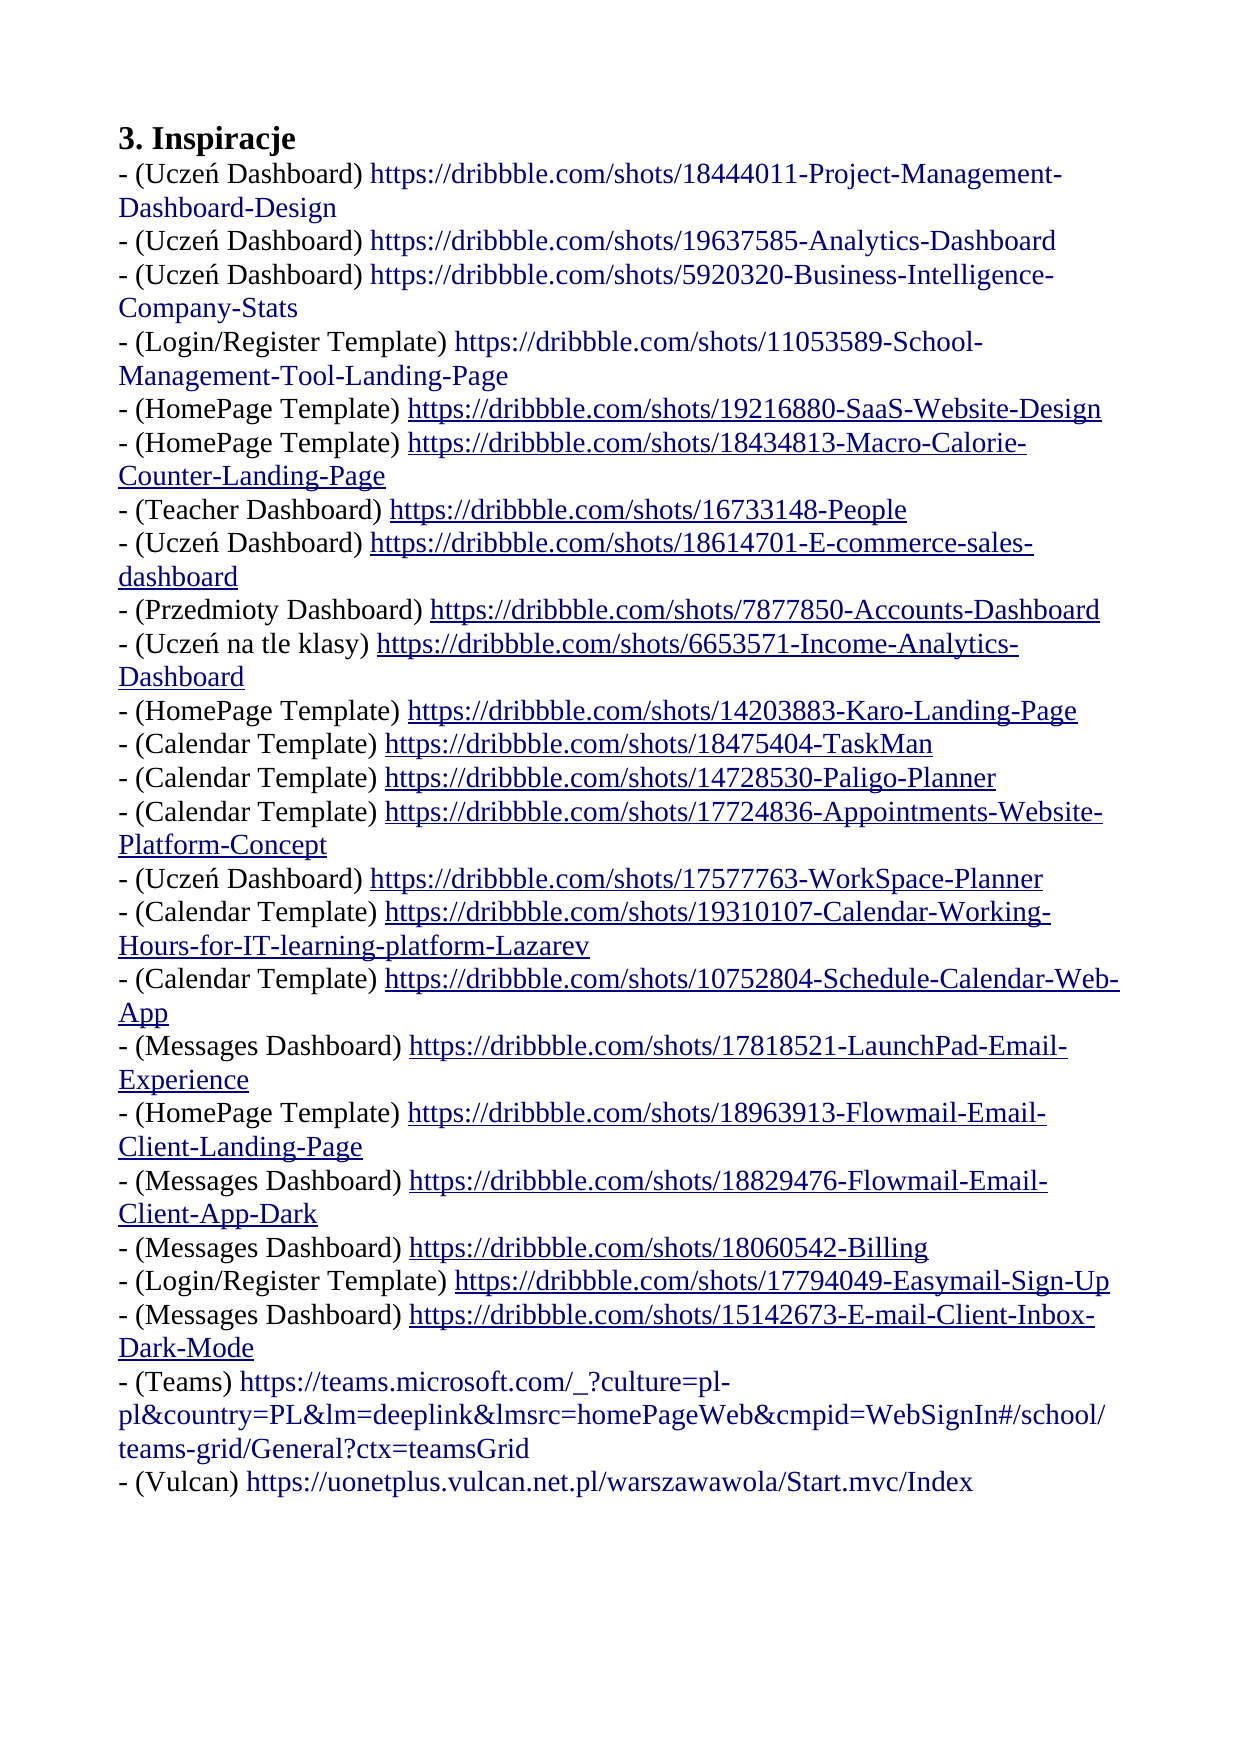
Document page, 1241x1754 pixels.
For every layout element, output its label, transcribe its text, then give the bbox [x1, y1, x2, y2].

text - (Messages Dashboard) https://dribbble.com/shots/15142673-E-mail-Client-Inbox-Dark-Mode [118, 1297, 1122, 1364]
text - (Teams) https://teams.microsoft.com/_?culture=pl-pl&country=PL&lm=deeplink&lmsrc=homePageWeb&cmpid=WebSignIn#/school/teams-grid/General?ctx=teamsGrid [118, 1364, 1122, 1464]
text - (Calendar Template) https://dribbble.com/shots/14728530-Paligo-Planner [118, 760, 1122, 794]
text - (Uczeń Dashboard) https://dribbble.com/shots/5920320-Business-Intelligence-Company-Stats [118, 257, 1122, 324]
text - (Messages Dashboard) https://dribbble.com/shots/18829476-Flowmail-Email-Client-App-Dark [118, 1163, 1122, 1230]
text - (Uczeń Dashboard) https://dribbble.com/shots/18614701-E-commerce-sales-dashboard [118, 525, 1122, 592]
text - (Uczeń na tle klasy) https://dribbble.com/shots/6653571-Income-Analytics-Dashboard [118, 626, 1122, 693]
text - (Calendar Template) https://dribbble.com/shots/10752804-Schedule-Calendar-Web-App [118, 961, 1122, 1028]
text - (Calendar Template) https://dribbble.com/shots/18475404-TaskMan [118, 727, 1122, 760]
text - (Vulcan) https://uonetplus.vulcan.net.pl/warszawawola/Start.mvc/Index [118, 1464, 1122, 1498]
text - (HomePage Template) https://dribbble.com/shots/14203883-Karo-Landing-Page [118, 693, 1122, 727]
text - (Login/Register Template) https://dribbble.com/shots/17794049-Easymail-Sign-Up [118, 1263, 1122, 1297]
text - (Uczeń Dashboard) https://dribbble.com/shots/17577763-WorkSpace-Planner [118, 861, 1122, 894]
text - (HomePage Template) https://dribbble.com/shots/18963913-Flowmail-Email-Client-Landing-Page [118, 1096, 1122, 1163]
text - (Uczeń Dashboard) https://dribbble.com/shots/18444011-Project-Management-Dashboard-Design [118, 156, 1122, 223]
text - (Calendar Template) https://dribbble.com/shots/17724836-Appointments-Website-Platform-Concept [118, 794, 1122, 861]
text - (Uczeń Dashboard) https://dribbble.com/shots/19637585-Analytics-Dashboard [118, 223, 1122, 257]
text - (Messages Dashboard) https://dribbble.com/shots/17818521-LaunchPad-Email-Experience [118, 1028, 1122, 1096]
text - (Calendar Template) https://dribbble.com/shots/19310107-Calendar-Working-Hours-for-IT-learning-platform-Lazarev [118, 894, 1122, 961]
text - (Przedmioty Dashboard) https://dribbble.com/shots/7877850-Accounts-Dashboard [118, 592, 1122, 626]
text - (Teacher Dashboard) https://dribbble.com/shots/16733148-People [118, 492, 1122, 525]
text - (Messages Dashboard) https://dribbble.com/shots/18060542-Billing [118, 1230, 1122, 1263]
text - (Login/Register Template) https://dribbble.com/shots/11053589-School-Management-Tool-Landing-Page [118, 324, 1122, 391]
text 3. Inspiracje [118, 118, 1122, 156]
text - (HomePage Template) https://dribbble.com/shots/19216880-SaaS-Website-Design [118, 391, 1122, 425]
text - (HomePage Template) https://dribbble.com/shots/18434813-Macro-Calorie-Counter-Landing-Page [118, 425, 1122, 492]
